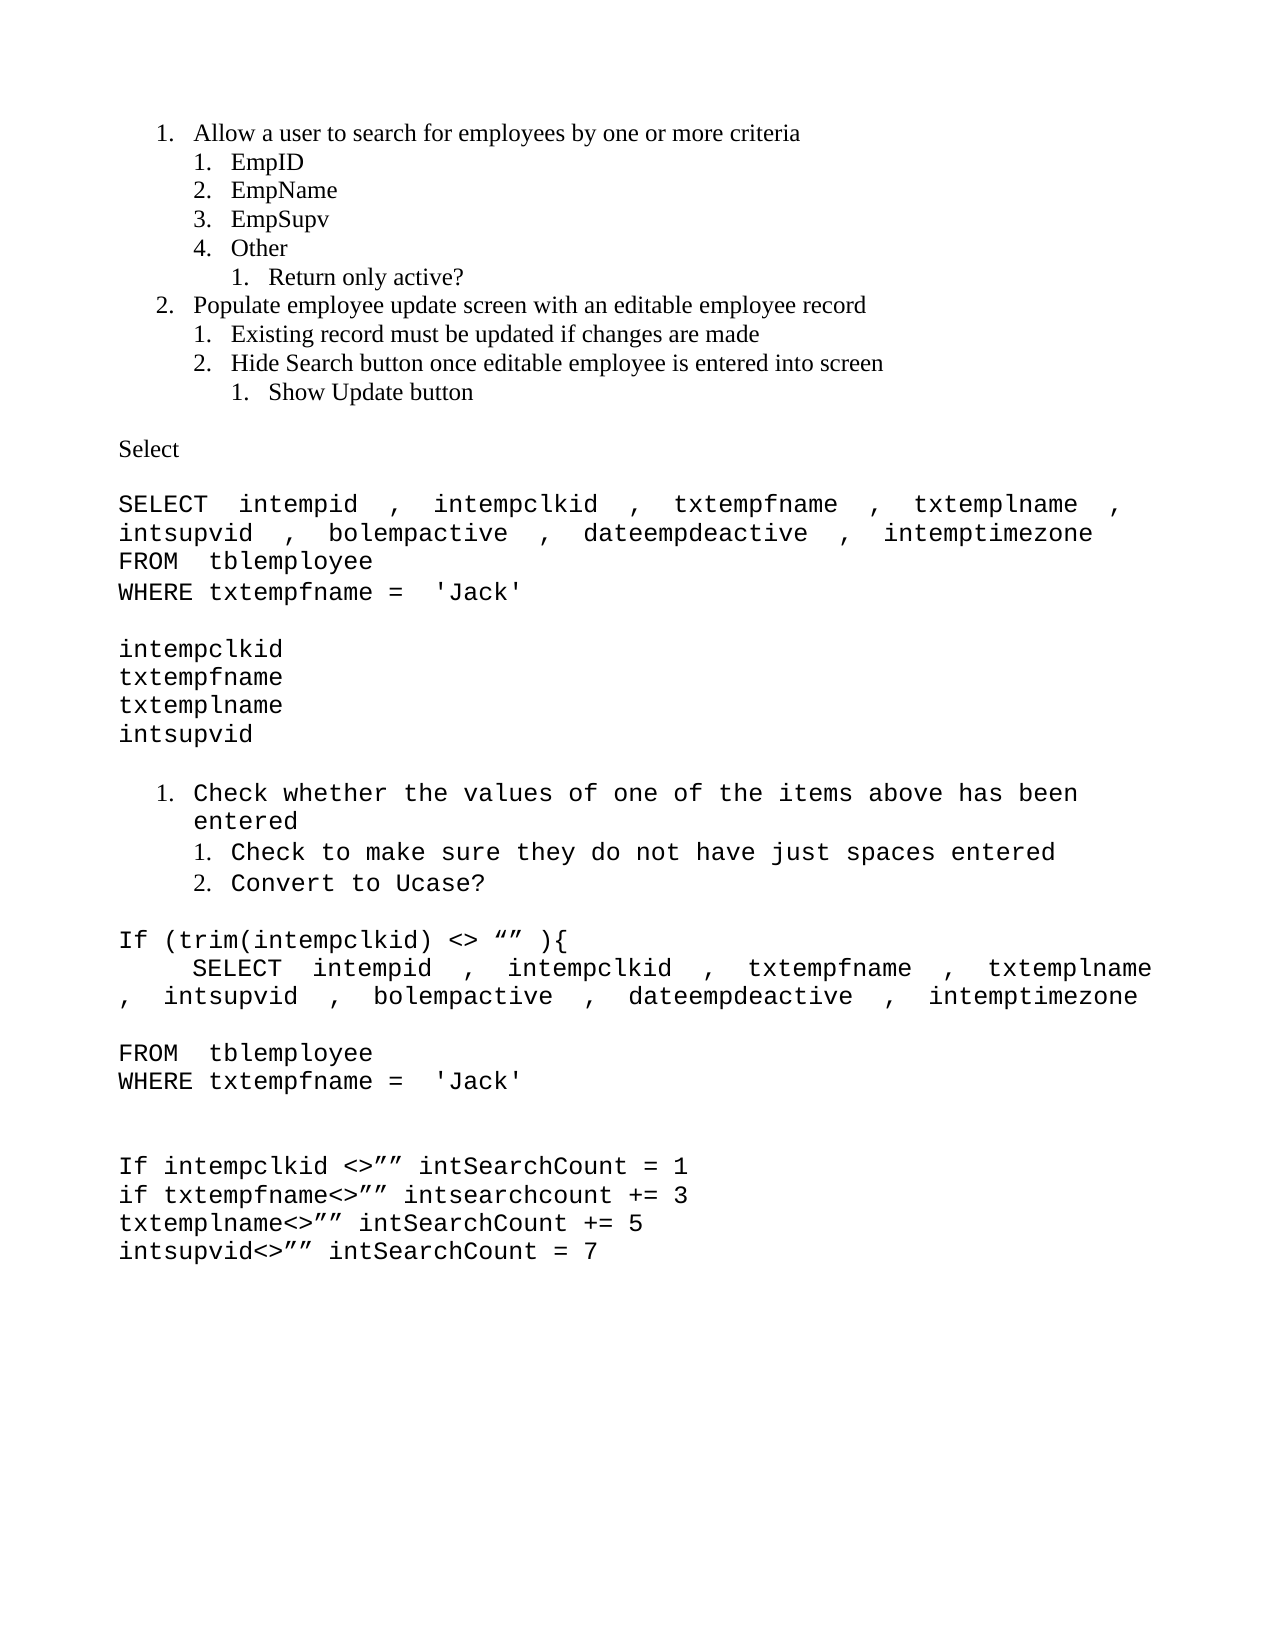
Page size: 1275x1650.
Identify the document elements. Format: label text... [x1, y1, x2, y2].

list Existing record must be updated if changes are made [193, 319, 1157, 348]
text If (trim(intempclkid) <> “” ){ [118, 927, 1157, 956]
text SELECT intempid , intempclkid , txtempfname , txtemplname , intsupvid , bolempactive , dateempdeactive , intemptimezone FROM tblemployee WHERE txtempfname = 'Jack' [118, 956, 1157, 1097]
text intsupvid<>”” intSearchCount = 7 [118, 1239, 1157, 1267]
list Hide Search button once editable employee is entered into screen [193, 348, 1157, 377]
list EmpID [193, 147, 1157, 176]
list Other [193, 233, 1157, 262]
text If intempclkid <>”” intSearchCount = 1 [118, 1154, 1157, 1182]
list EmpSupv [193, 204, 1157, 233]
text txtempfname [118, 665, 1157, 693]
list Show Update button [231, 377, 1157, 406]
text intempclkid [118, 636, 1157, 665]
list Check whether the values of one of the items above has been entered [156, 778, 1157, 837]
list EmpName [193, 176, 1157, 204]
text Select [118, 434, 1157, 463]
list Convert to Ucase? [193, 868, 1157, 899]
list Allow a user to search for employees by one or more criteria [156, 118, 1157, 147]
text txtemplname [118, 693, 1157, 721]
text txtemplname<>”” intSearchCount += 5 [118, 1211, 1157, 1239]
list Check to make sure they do not have just spaces entered [193, 837, 1157, 868]
text SELECT intempid , intempclkid , txtempfname , txtemplname , intsupvid , bolempactive , dateempdeactive , intemptimezone FROM tblemployee WHERE txtempfname = 'Jack' [118, 492, 1157, 608]
text if txtempfname<>”” intsearchcount += 3 [118, 1182, 1157, 1211]
text intsupvid [118, 721, 1157, 750]
list Return only active? [231, 262, 1157, 291]
list Populate employee update screen with an editable employee record [156, 291, 1157, 319]
